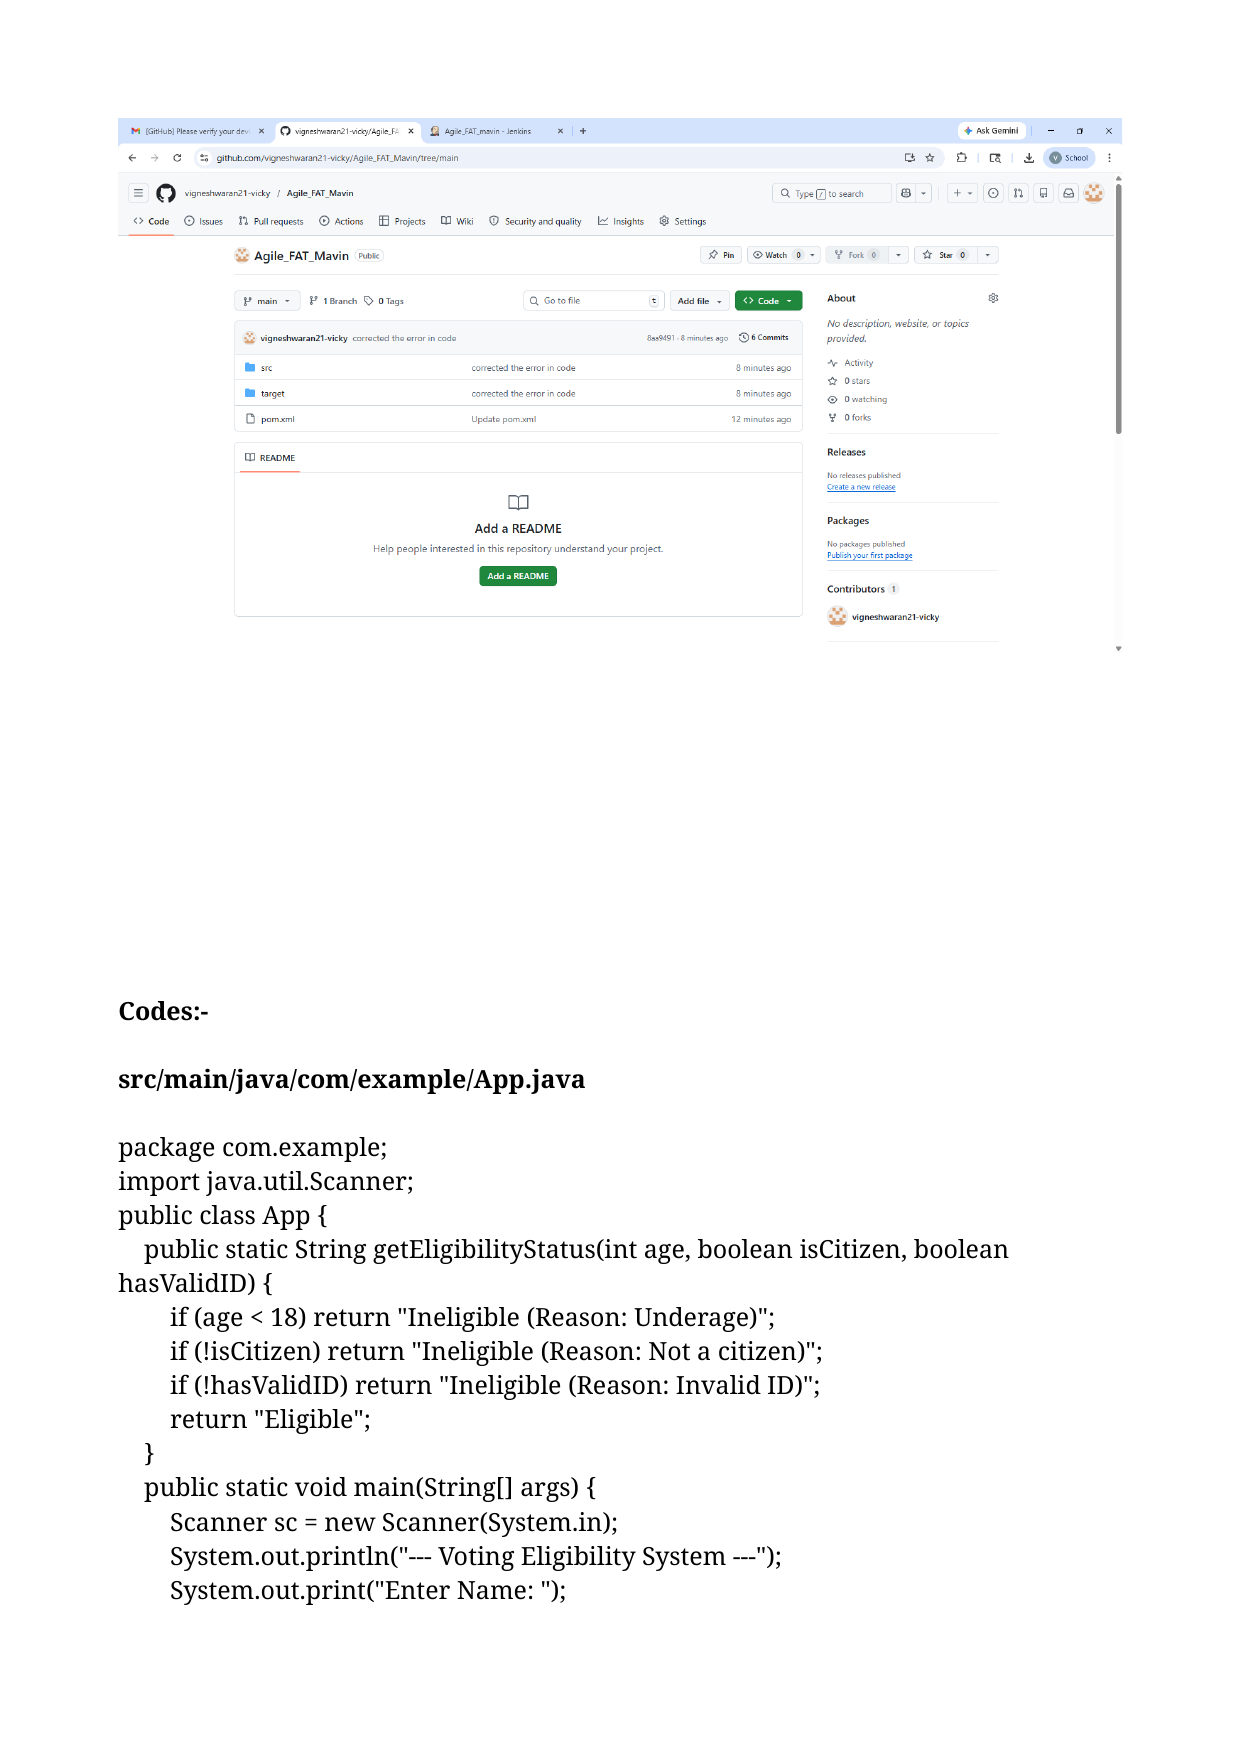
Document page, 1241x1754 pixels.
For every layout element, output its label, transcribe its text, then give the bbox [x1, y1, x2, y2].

text if (!hasValidID) return "Ineligible (Reason: Invalid ID)"; [118, 1368, 1122, 1402]
text Scanner sc = new Scanner(System.in); [118, 1504, 1122, 1538]
text if (age < 18) return "Ineligible (Reason: Underage)"; [118, 1300, 1122, 1334]
text return "Eligible"; [118, 1402, 1122, 1436]
text public class App { [118, 1198, 1122, 1232]
text src/main/java/com/example/App.java [118, 1061, 1122, 1095]
text if (!isCitizen) return "Ineligible (Reason: Not a citizen)"; [118, 1334, 1122, 1368]
text System.out.print("Enter Name: "); [118, 1572, 1122, 1606]
text System.out.println("--- Voting Eligibility System ---"); [118, 1538, 1122, 1572]
text public static void main(String[] args) { [118, 1470, 1122, 1504]
text Codes:- [118, 993, 1122, 1027]
text public static String getEligibilityStatus(int age, boolean isCitizen, boolean hasValidID) { [118, 1232, 1122, 1300]
text import java.util.Scanner; [118, 1163, 1122, 1198]
text } [118, 1436, 1122, 1470]
picture [118, 118, 1123, 653]
text package com.example; [118, 1129, 1122, 1163]
